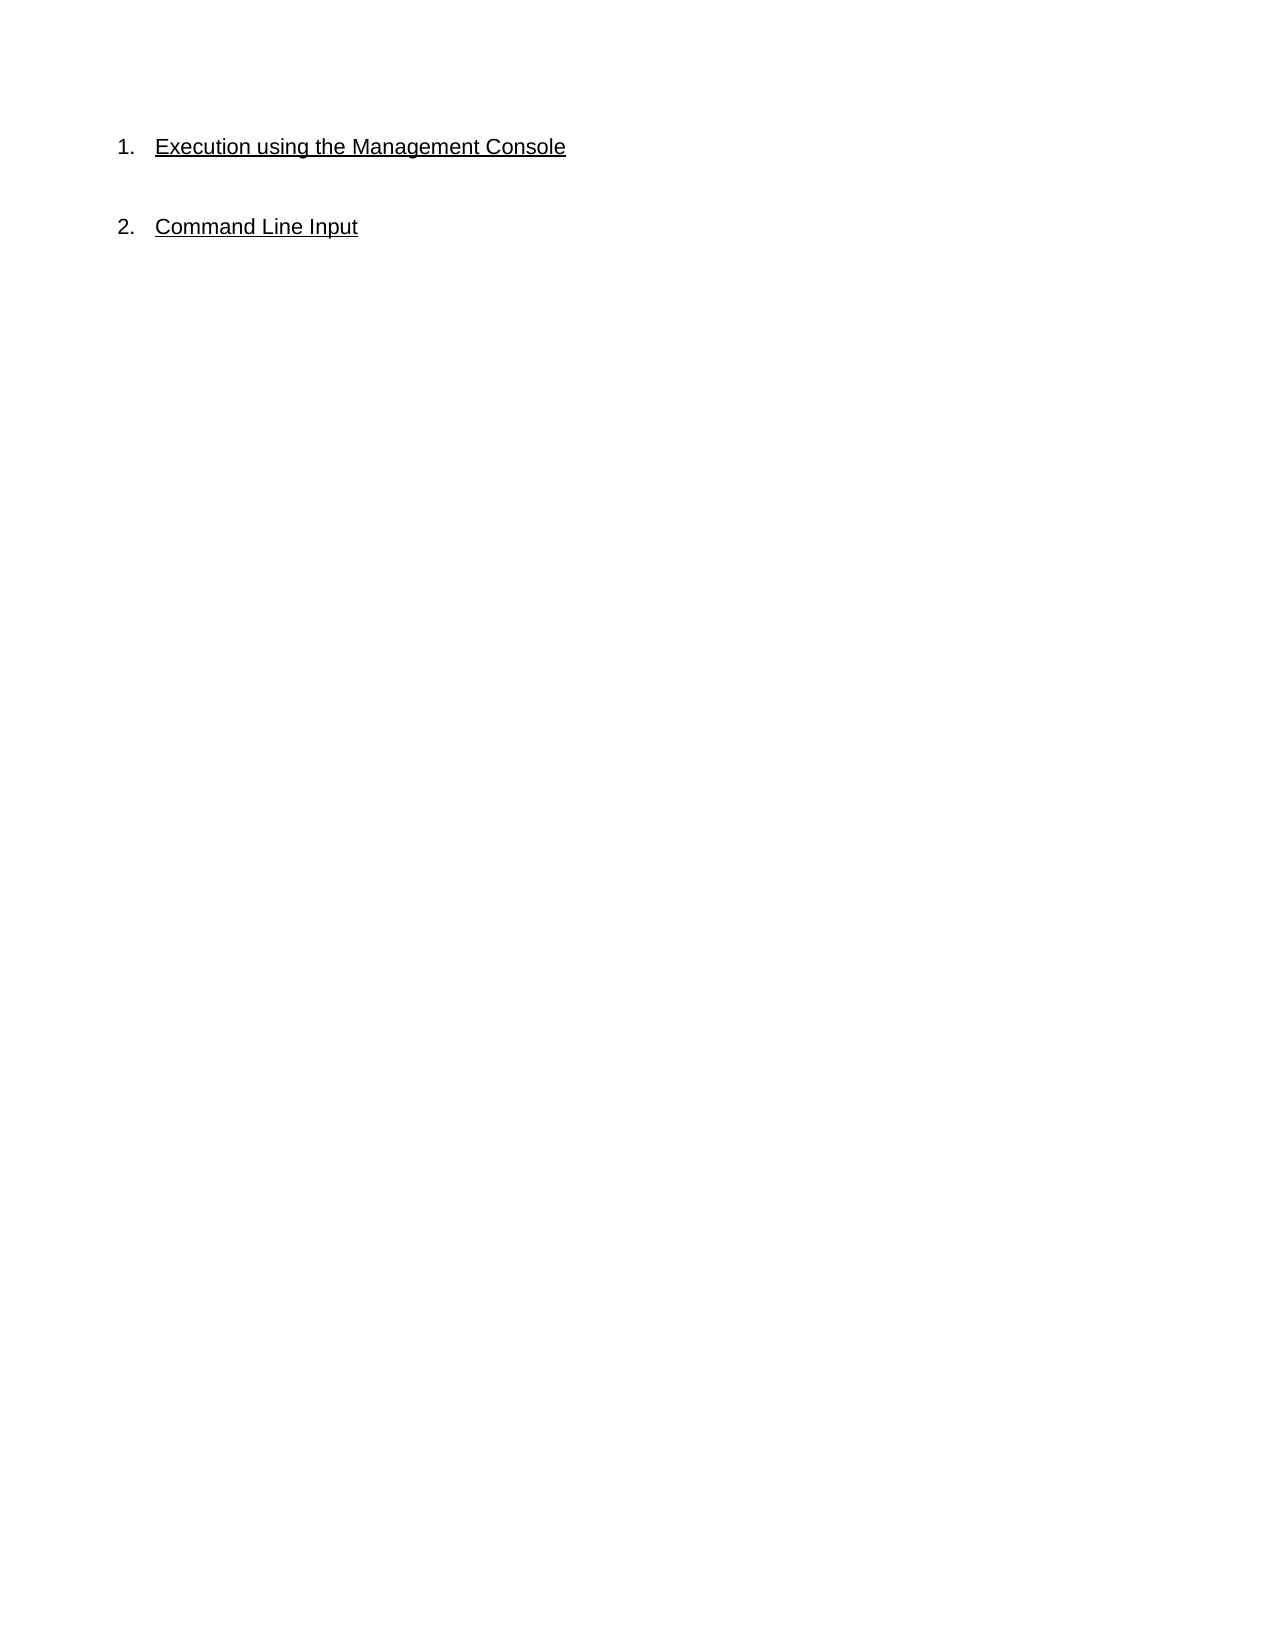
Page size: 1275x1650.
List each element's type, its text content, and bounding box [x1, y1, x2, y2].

subtitle Execution using the Management Console [111, 133, 1200, 159]
subtitle Command Line Input [111, 214, 1200, 239]
